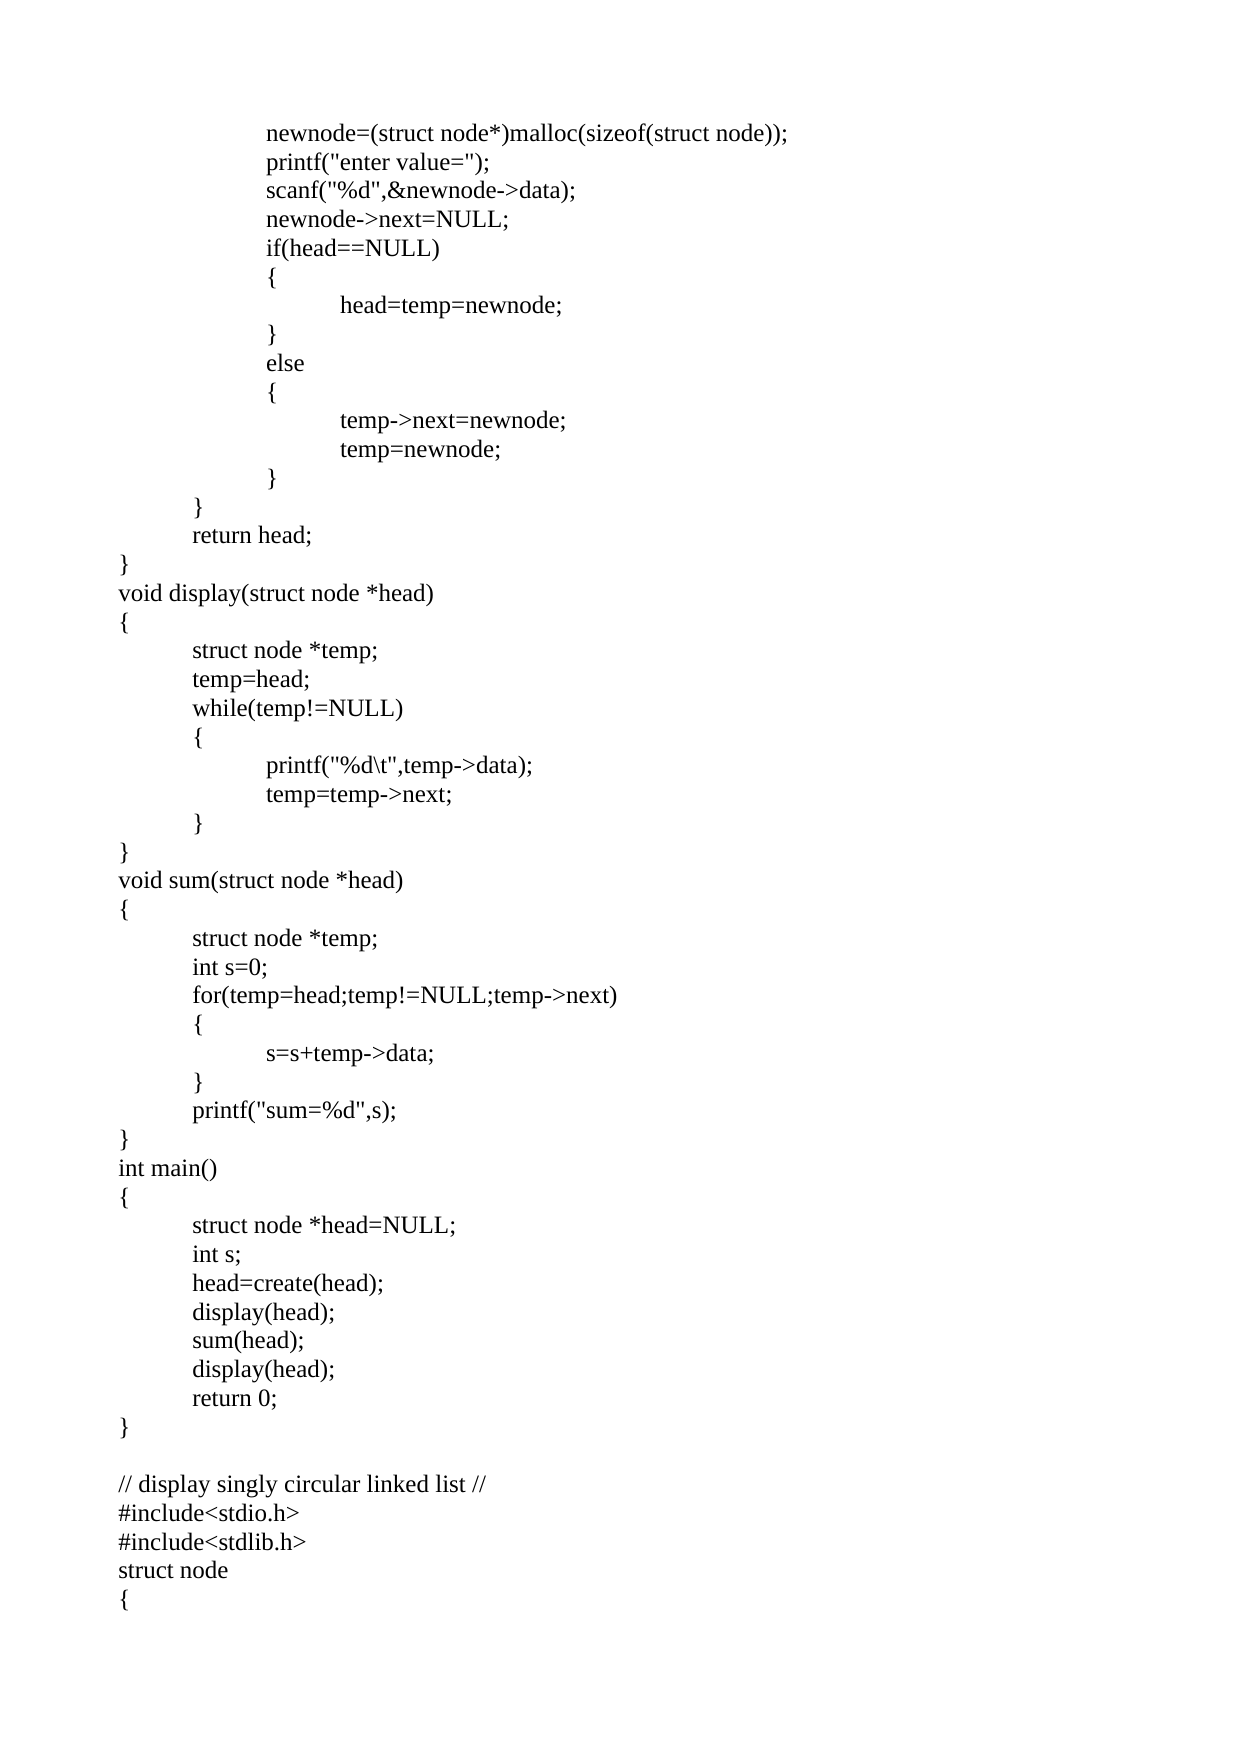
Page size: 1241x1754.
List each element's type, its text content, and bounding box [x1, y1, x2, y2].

text #include<stdlib.h> [118, 1527, 1122, 1556]
text { [118, 262, 1122, 291]
text { [118, 1009, 1122, 1038]
text printf("enter value="); [118, 147, 1122, 176]
text return head; [118, 521, 1122, 549]
text { [118, 1584, 1122, 1613]
text int s; [118, 1239, 1122, 1268]
text head=create(head); [118, 1268, 1122, 1297]
text { [118, 722, 1122, 751]
text for(temp=head;temp!=NULL;temp->next) [118, 981, 1122, 1009]
text int main() [118, 1153, 1122, 1182]
text } [118, 1067, 1122, 1096]
text { [118, 607, 1122, 636]
text } [118, 463, 1122, 492]
text { [118, 377, 1122, 406]
text // display singly circular linked list // [118, 1469, 1122, 1498]
text void display(struct node *head) [118, 578, 1122, 607]
text sum(head); [118, 1326, 1122, 1354]
text { [118, 894, 1122, 923]
text else [118, 348, 1122, 377]
text struct node [118, 1556, 1122, 1584]
text #include<stdio.h> [118, 1498, 1122, 1527]
text newnode->next=NULL; [118, 204, 1122, 233]
text struct node *temp; [118, 923, 1122, 952]
text } [118, 837, 1122, 866]
text display(head); [118, 1354, 1122, 1383]
text return 0; [118, 1383, 1122, 1412]
text { [118, 1182, 1122, 1211]
text newnode=(struct node*)malloc(sizeof(struct node)); [118, 118, 1122, 147]
text display(head); [118, 1297, 1122, 1326]
text scanf("%d",&newnode->data); [118, 176, 1122, 204]
text printf("%d\t",temp->data); [118, 751, 1122, 779]
text } [118, 1412, 1122, 1441]
text void sum(struct node *head) [118, 866, 1122, 894]
text s=s+temp->data; [118, 1038, 1122, 1067]
text struct node *head=NULL; [118, 1211, 1122, 1239]
text int s=0; [118, 952, 1122, 981]
text temp=temp->next; [118, 779, 1122, 808]
text if(head==NULL) [118, 233, 1122, 262]
text temp=head; [118, 664, 1122, 693]
text head=temp=newnode; [118, 291, 1122, 319]
text printf("sum=%d",s); [118, 1096, 1122, 1124]
text } [118, 808, 1122, 837]
text } [118, 492, 1122, 521]
text temp=newnode; [118, 434, 1122, 463]
text temp->next=newnode; [118, 406, 1122, 434]
text while(temp!=NULL) [118, 693, 1122, 722]
text } [118, 1124, 1122, 1153]
text struct node *temp; [118, 636, 1122, 664]
text } [118, 549, 1122, 578]
text } [118, 319, 1122, 348]
